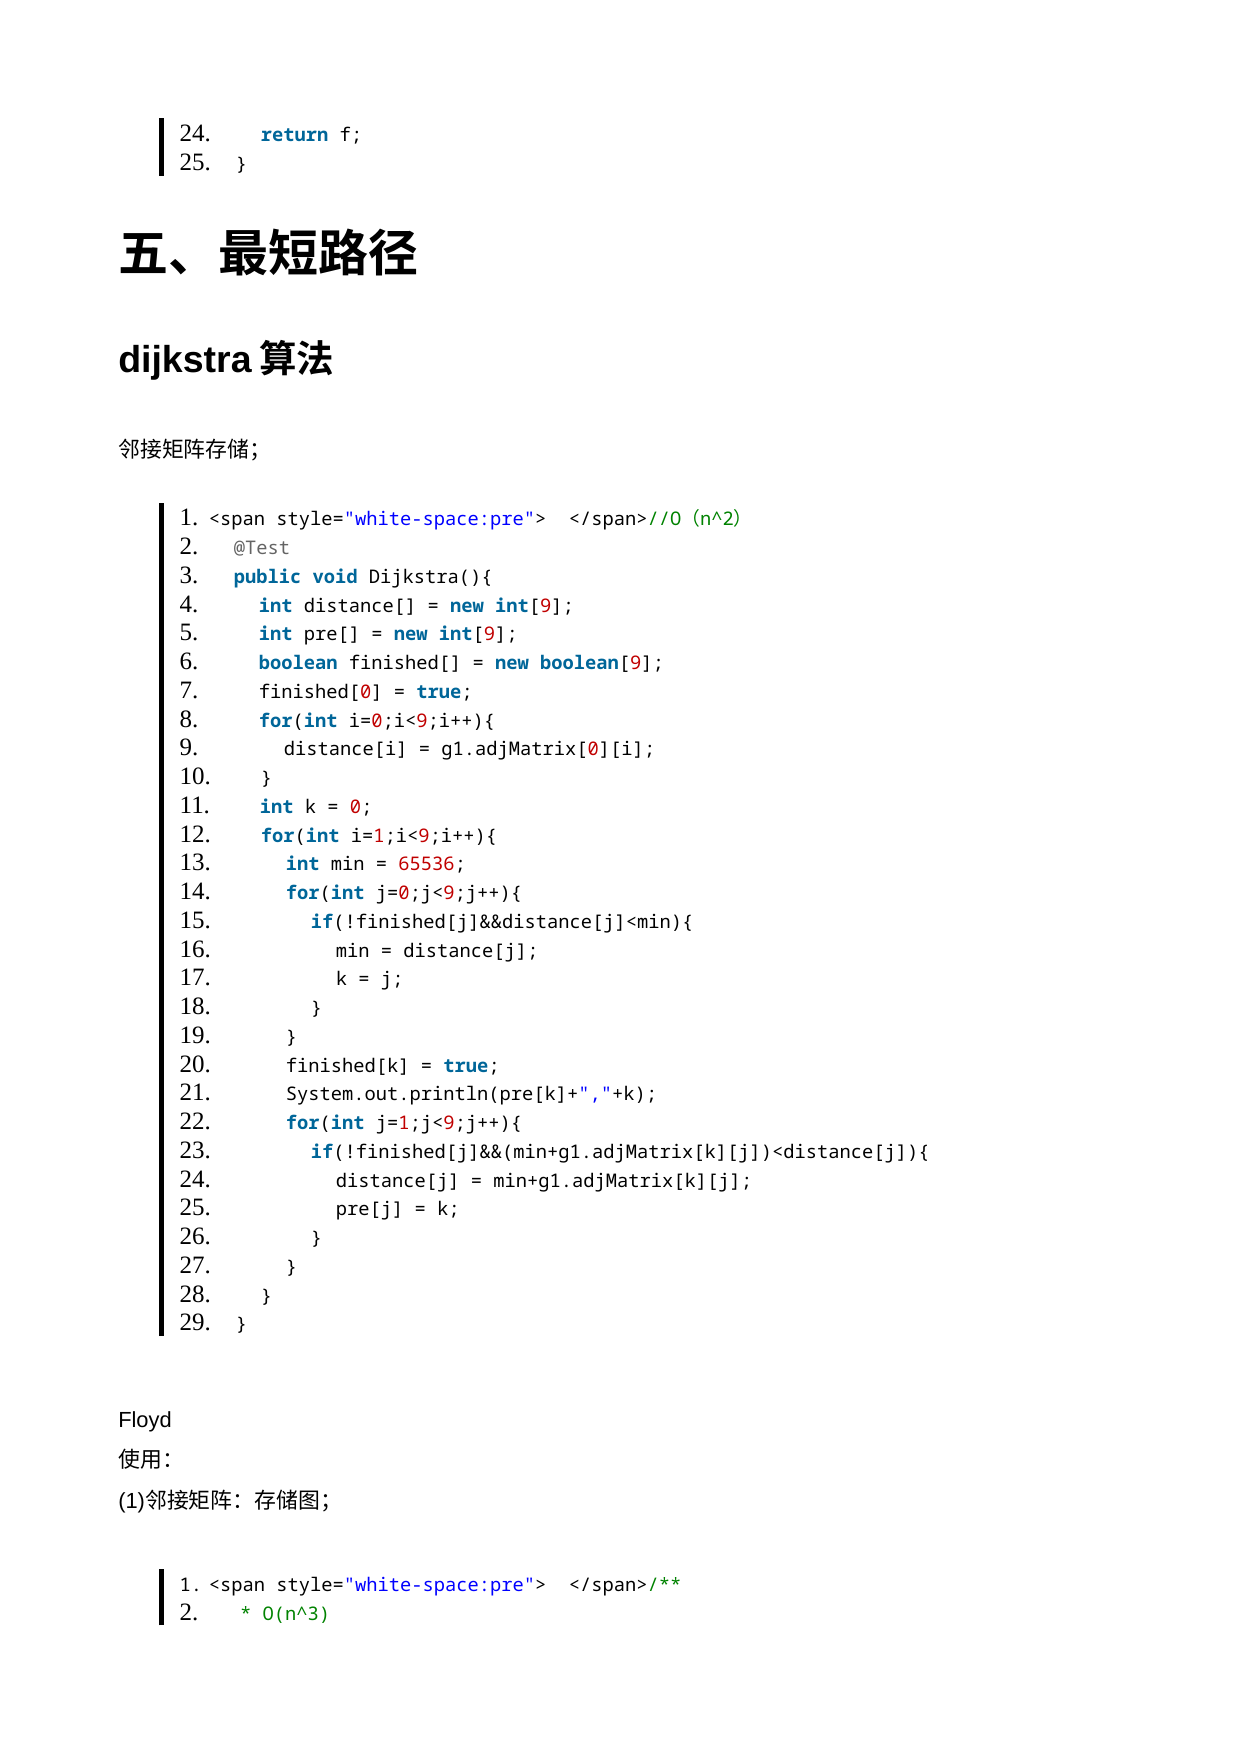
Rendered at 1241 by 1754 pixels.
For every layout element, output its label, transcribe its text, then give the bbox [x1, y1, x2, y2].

text [java] view plain copy [0, 462, 1106, 502]
list finished[k] = true; [164, 1049, 1122, 1077]
list for(int j=0;j<9;j++){ [164, 876, 1122, 905]
list int distance[] = new int[9]; [164, 589, 1122, 617]
list for(int j=1;j<9;j++){ [164, 1106, 1122, 1135]
subtitle 五、最短路径 [118, 225, 1122, 282]
list } [164, 1279, 1122, 1307]
list } [164, 991, 1122, 1020]
list * O(n^3) [164, 1597, 1122, 1625]
list for(int i=0;i<9;i++){ [164, 704, 1122, 732]
list } [164, 1221, 1122, 1250]
list return f; [164, 118, 1122, 147]
list k = j; [164, 962, 1122, 991]
list int pre[] = new int[9]; [164, 617, 1122, 646]
list min = distance[j]; [164, 934, 1122, 962]
list distance[j] = min+g1.adjMatrix[k][j]; [164, 1164, 1122, 1192]
list } [164, 761, 1122, 790]
list pre[j] = k; [164, 1192, 1122, 1221]
list if(!finished[j]&&distance[j]<min){ [164, 905, 1122, 934]
list } [164, 147, 1122, 176]
list int k = 0; [164, 790, 1122, 819]
list <span style="white-space:pre"> </span>/** [159, 1568, 1122, 1597]
list for(int i=1;i<9;i++){ [164, 819, 1122, 847]
list distance[i] = g1.adjMatrix[0][i]; [164, 732, 1122, 761]
list System.out.println(pre[k]+","+k); [164, 1077, 1122, 1106]
text 使用： [118, 1432, 1122, 1473]
list @Test [164, 531, 1122, 560]
list if(!finished[j]&&(min+g1.adjMatrix[k][j])<distance[j]){ [164, 1135, 1122, 1164]
list boolean finished[] = new boolean[9]; [164, 646, 1122, 675]
list public void Dijkstra(){ [164, 560, 1122, 589]
list } [164, 1020, 1122, 1049]
list <span style="white-space:pre"> </span>//O（n^2） [159, 502, 1122, 531]
subtitle dijkstra算法 [118, 337, 1122, 381]
text [java] view plain copy [0, 1528, 1106, 1568]
list } [164, 1307, 1122, 1336]
list } [164, 1250, 1122, 1279]
list finished[0] = true; [164, 675, 1122, 704]
list int min = 65536; [164, 847, 1122, 876]
text (1)邻接矩阵：存储图； [118, 1473, 1122, 1513]
subtitle Floyd [118, 1391, 1122, 1432]
text 邻接矩阵存储； [118, 421, 1122, 462]
